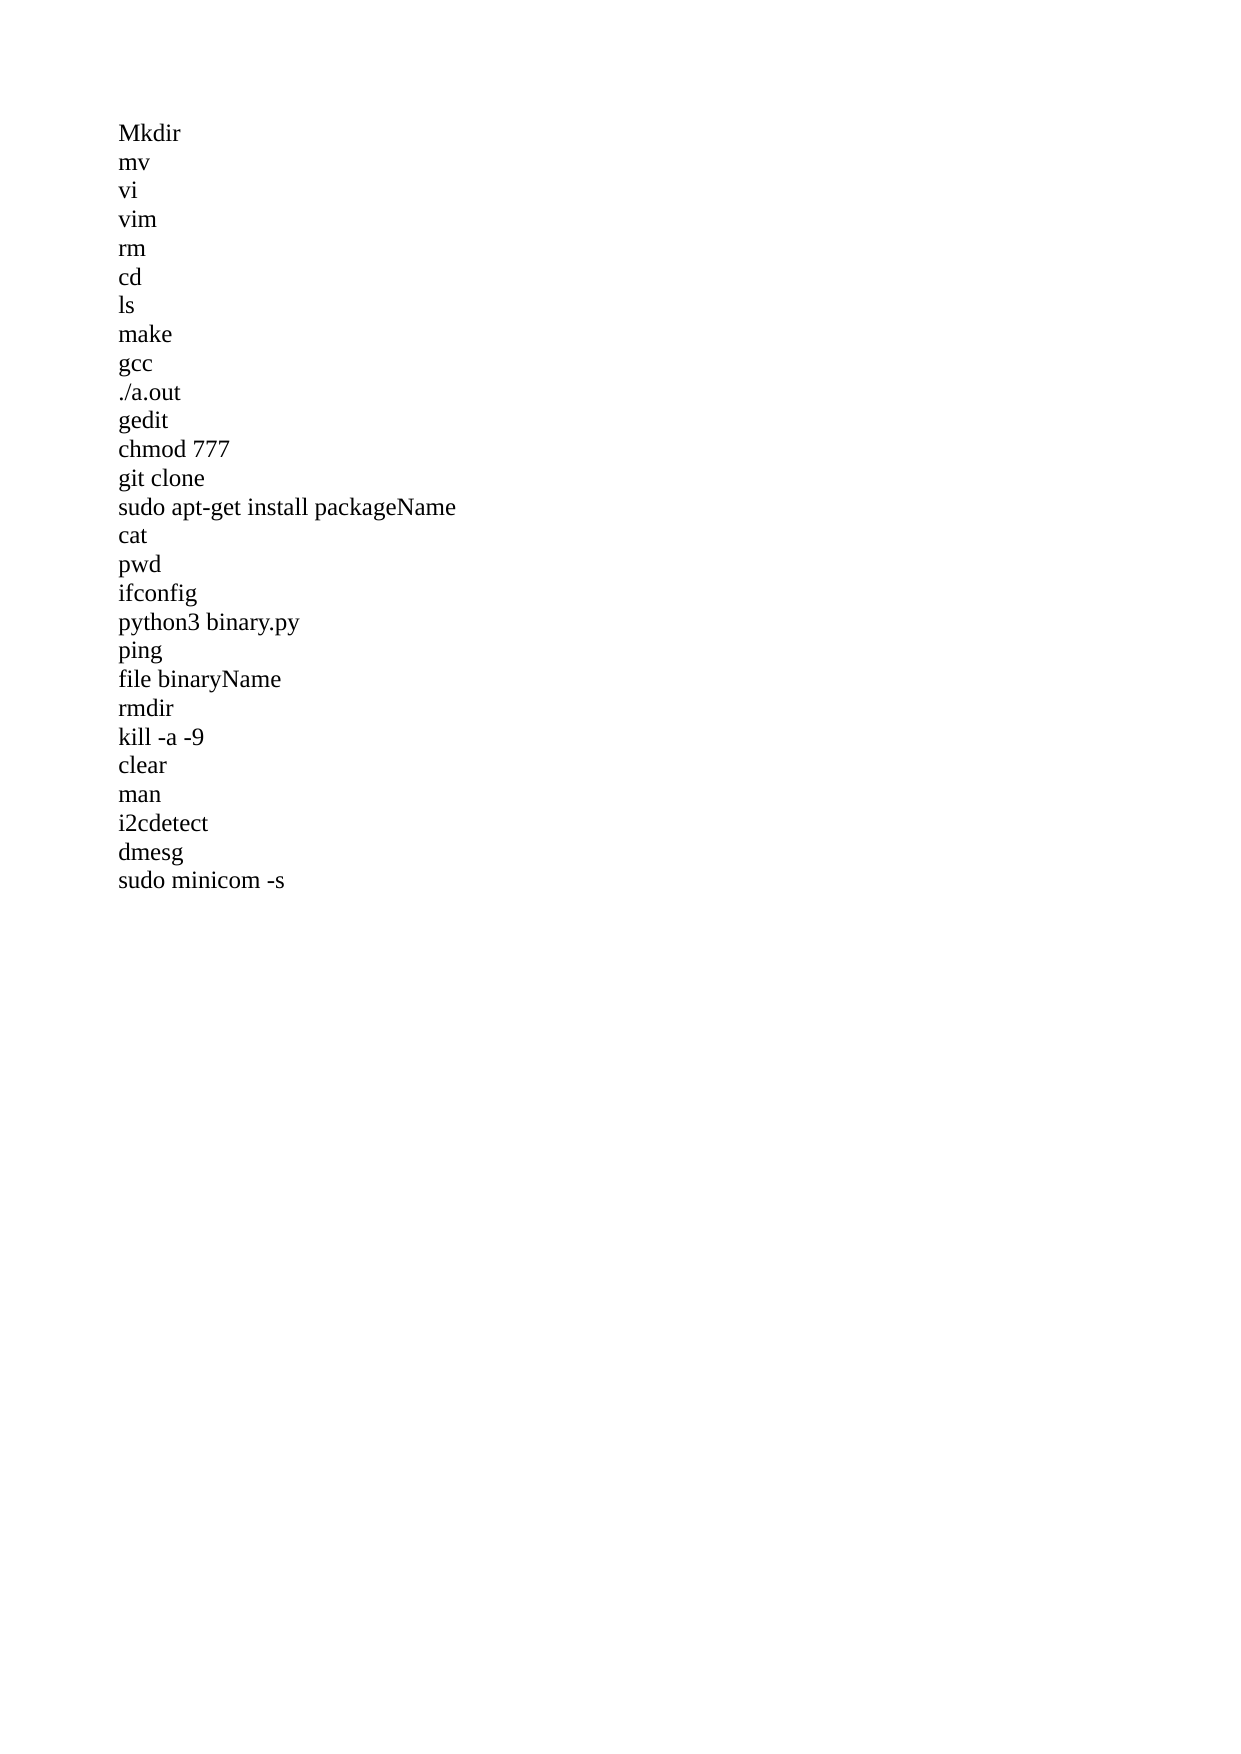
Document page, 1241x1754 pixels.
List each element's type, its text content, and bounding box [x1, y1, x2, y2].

text file binaryName [118, 664, 1122, 693]
text sudo minicom -s [118, 866, 1122, 894]
text pwd [118, 549, 1122, 578]
text Mkdir [118, 118, 1122, 147]
text vi [118, 176, 1122, 204]
text rmdir [118, 693, 1122, 722]
text make [118, 319, 1122, 348]
text i2cdetect [118, 808, 1122, 837]
text ifconfig [118, 578, 1122, 607]
text chmod 777 [118, 434, 1122, 463]
text vim [118, 204, 1122, 233]
text gedit [118, 406, 1122, 434]
text dmesg [118, 837, 1122, 866]
text python3 binary.py [118, 607, 1122, 636]
text gcc [118, 348, 1122, 377]
text clear [118, 751, 1122, 779]
text cat [118, 521, 1122, 549]
text mv [118, 147, 1122, 176]
text ping [118, 636, 1122, 664]
text ./a.out [118, 377, 1122, 406]
text sudo apt-get install packageName [118, 492, 1122, 521]
text rm [118, 233, 1122, 262]
text cd [118, 262, 1122, 291]
text git clone [118, 463, 1122, 492]
text kill -a -9 [118, 722, 1122, 751]
text ls [118, 291, 1122, 319]
text man [118, 779, 1122, 808]
